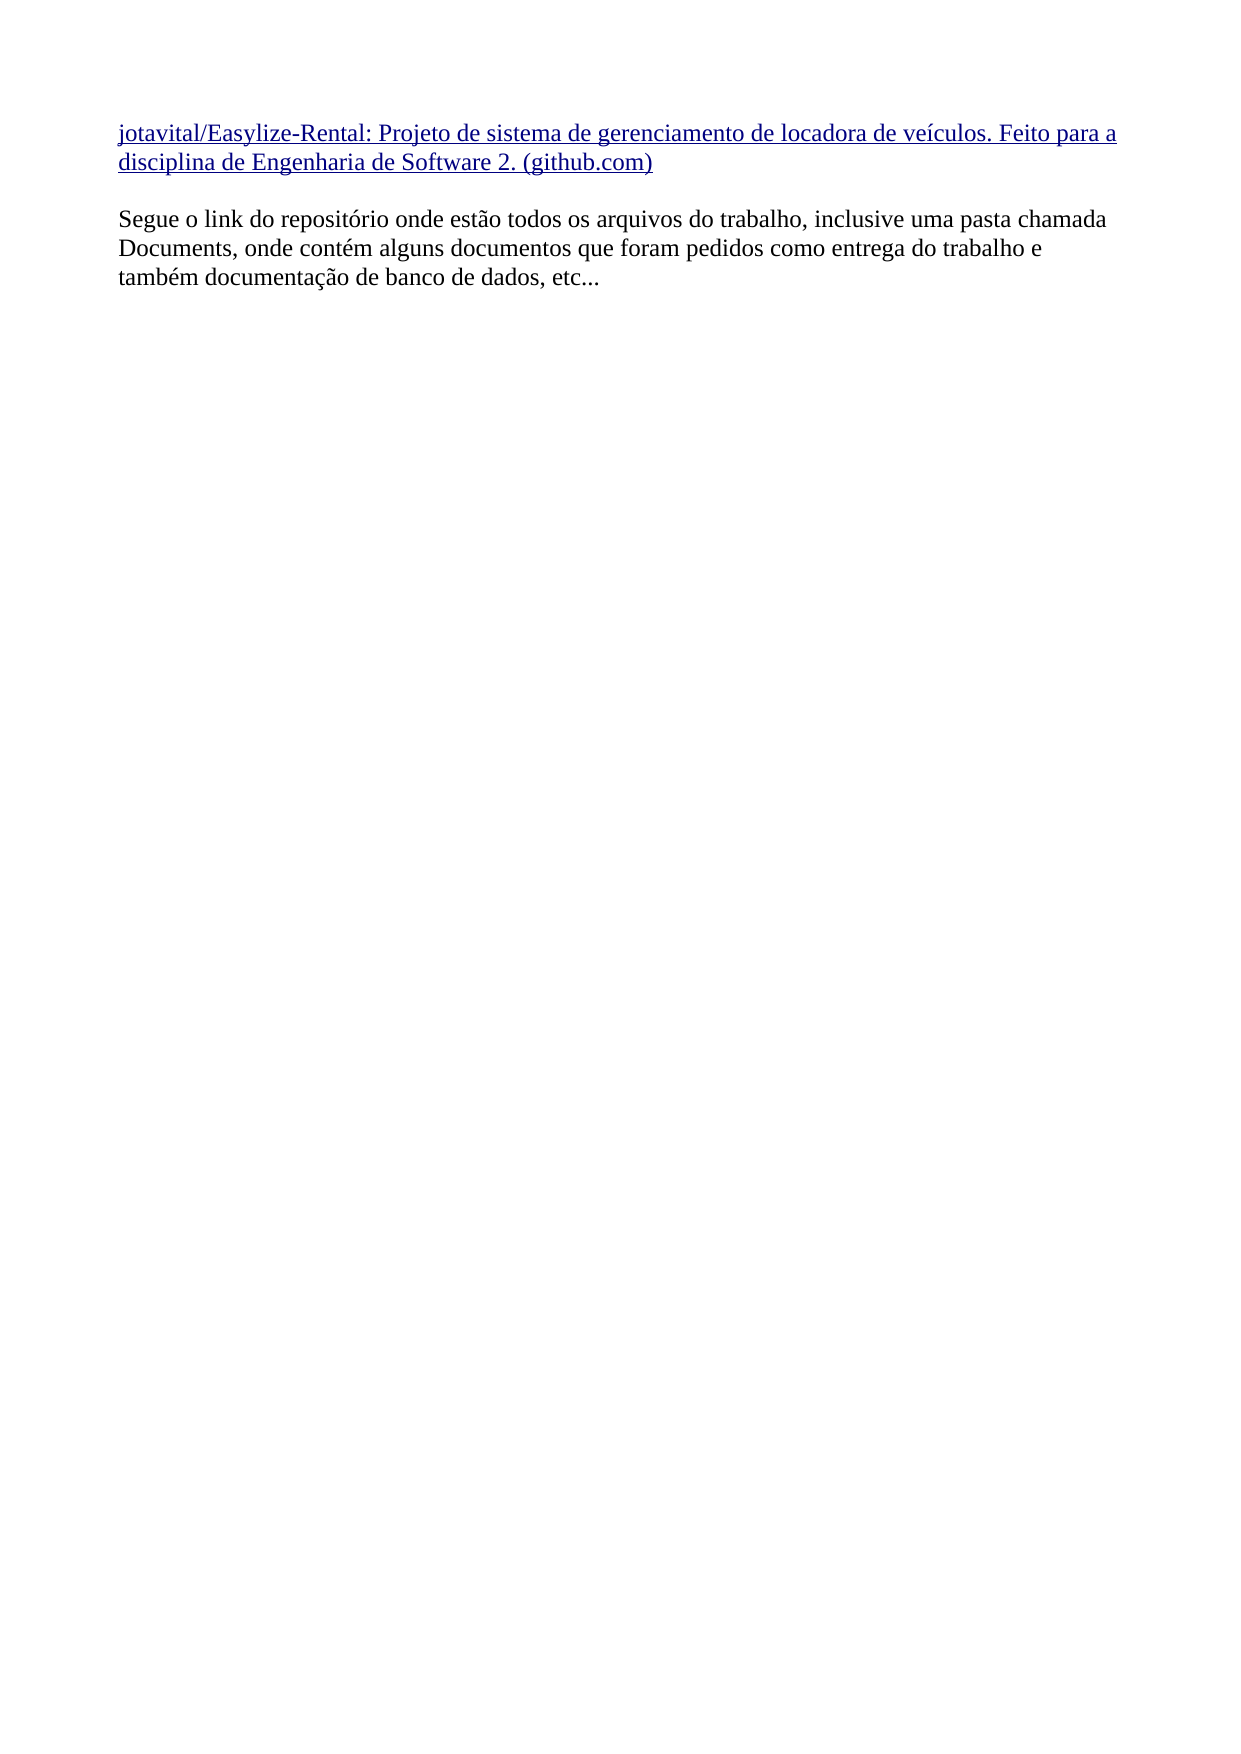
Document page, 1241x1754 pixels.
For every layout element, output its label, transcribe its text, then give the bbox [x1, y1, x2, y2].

text jotavital/Easylize-Rental: Projeto de sistema de gerenciamento de locadora de veículos. Feito para a disciplina de Engenharia de Software 2. (github.com) [118, 118, 1122, 176]
text Segue o link do repositório onde estão todos os arquivos do trabalho, inclusive uma pasta chamada Documents, onde contém alguns documentos que foram pedidos como entrega do trabalho e também documentação de banco de dados, etc... [118, 204, 1122, 291]
